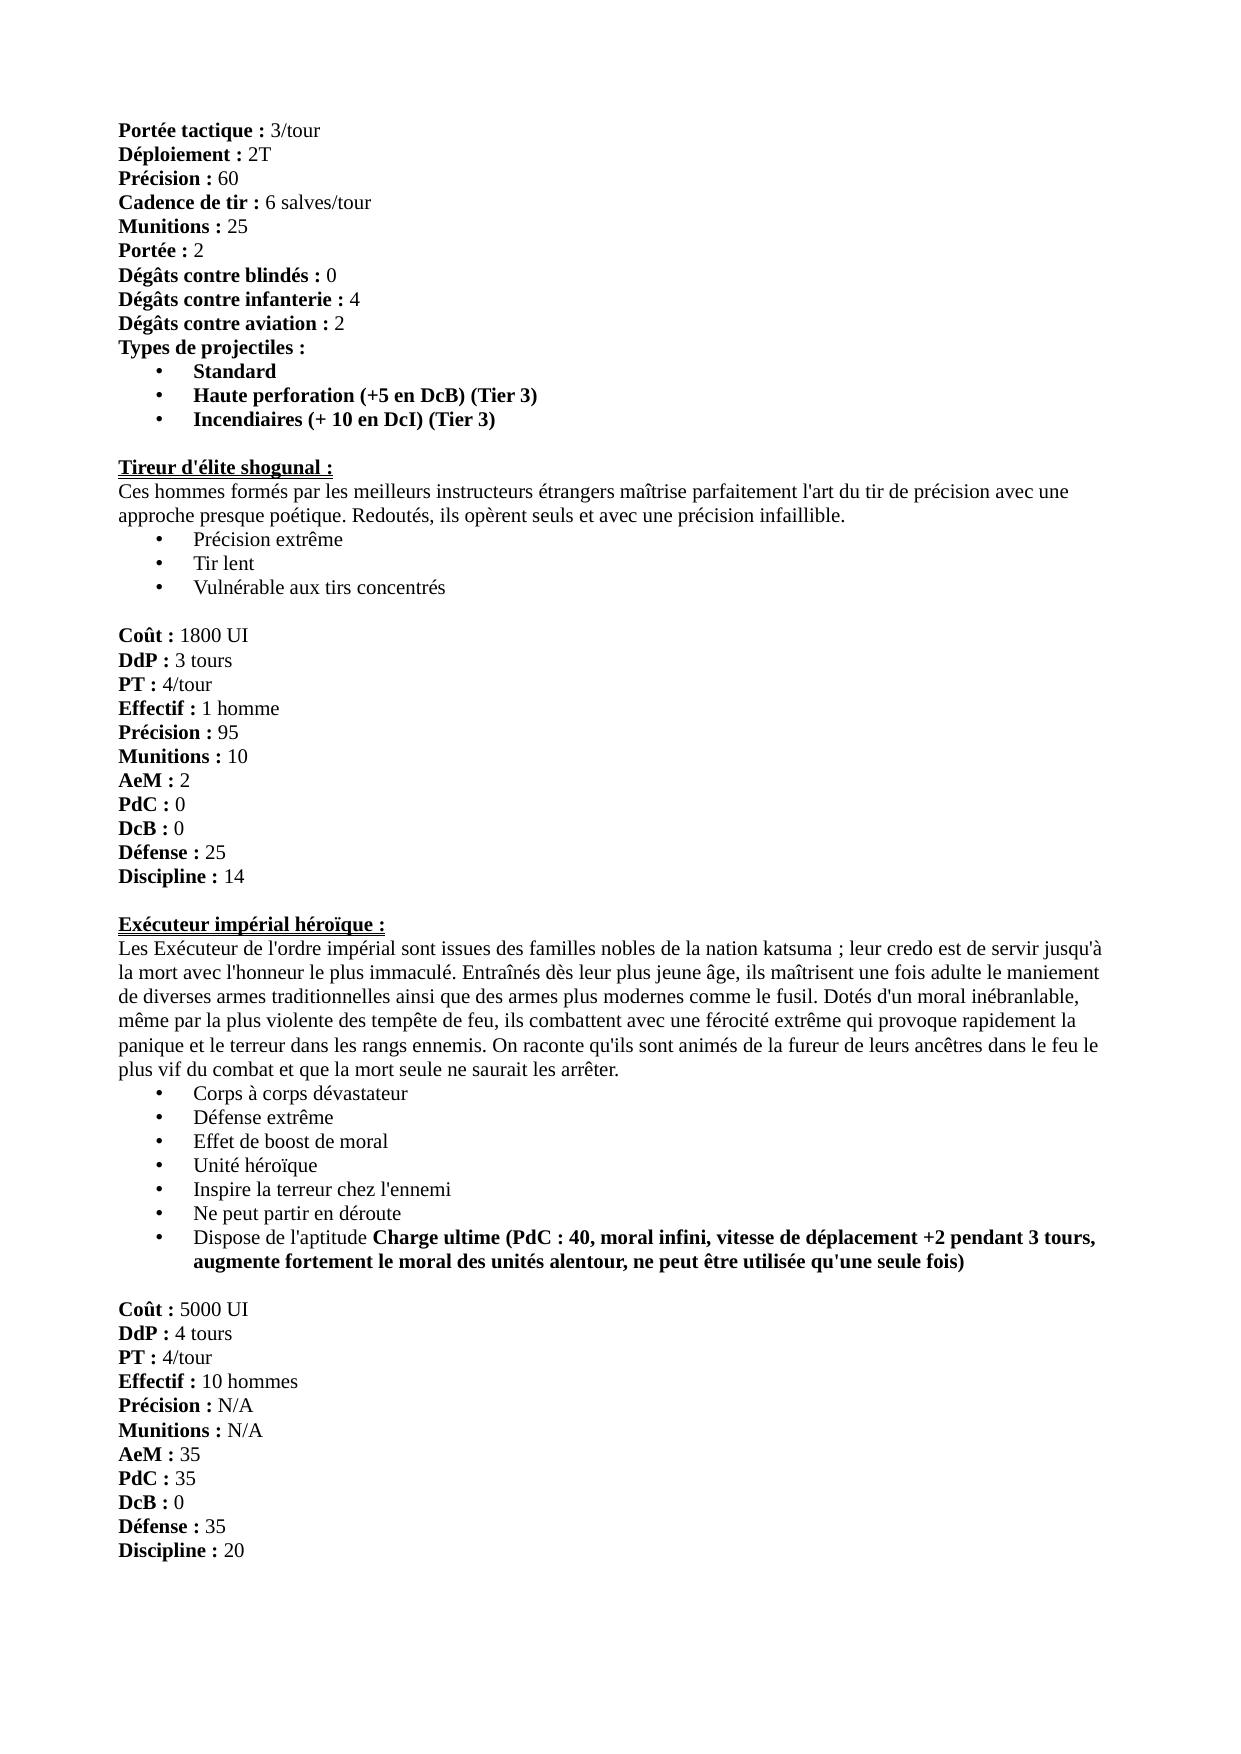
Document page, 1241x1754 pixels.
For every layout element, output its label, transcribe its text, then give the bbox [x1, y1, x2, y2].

list Dispose de l'aptitude Charge ultime (PdC : 40, moral infini, vitesse de déplacement +2 pendant 3 tours, augmente fortement le moral des unités alentour, ne peut être utilisée qu'une seule fois) [156, 1225, 1122, 1273]
text DdP : 4 tours [118, 1321, 1122, 1345]
text AeM : 2 [118, 768, 1122, 792]
text Types de projectiles : [118, 335, 1122, 359]
list Vulnérable aux tirs concentrés [156, 575, 1122, 599]
text Exécuteur impérial héroïque : [118, 912, 1122, 936]
list Standard [156, 359, 1122, 383]
text Tireur d'élite shogunal : [118, 455, 1122, 479]
text Précision : 95 [118, 720, 1122, 744]
text Portée : 2 [118, 238, 1122, 262]
text Les Exécuteur de l'ordre impérial sont issues des familles nobles de la nation katsuma ; leur credo est de servir jusqu'à la mort avec l'honneur le plus immaculé. Entraînés dès leur plus jeune âge, ils maîtrisent une fois adulte le maniement de diverses armes traditionnelles ainsi que des armes plus modernes comme le fusil. Dotés d'un moral inébranlable, même par la plus violente des tempête de feu, ils combattent avec une férocité extrême qui provoque rapidement la panique et le terreur dans les rangs ennemis. On raconte qu'ils sont animés de la fureur de leurs ancêtres dans le feu le plus vif du combat et que la mort seule ne saurait les arrêter. [118, 936, 1122, 1081]
list Unité héroïque [156, 1153, 1122, 1177]
text Dégâts contre aviation : 2 [118, 311, 1122, 335]
text Portée tactique : 3/tour [118, 118, 1122, 142]
text PT : 4/tour [118, 1345, 1122, 1369]
text Coût : 5000 UI [118, 1297, 1122, 1321]
text Dégâts contre infanterie : 4 [118, 287, 1122, 311]
text Précision : N/A [118, 1393, 1122, 1417]
list Ne peut partir en déroute [156, 1201, 1122, 1225]
text Défense : 25 [118, 840, 1122, 864]
text DcB : 0 [118, 1490, 1122, 1514]
text Munitions : 10 [118, 744, 1122, 768]
list Effet de boost de moral [156, 1129, 1122, 1153]
list Défense extrême [156, 1105, 1122, 1129]
text Discipline : 14 [118, 864, 1122, 888]
list Inspire la terreur chez l'ennemi [156, 1177, 1122, 1201]
list Incendiaires (+ 10 en DcI) (Tier 3) [156, 407, 1122, 431]
text Munitions : 25 [118, 214, 1122, 238]
text Précision : 60 [118, 166, 1122, 190]
text DcB : 0 [118, 816, 1122, 840]
text Déploiement : 2T [118, 142, 1122, 166]
text AeM : 35 [118, 1442, 1122, 1466]
text DdP : 3 tours [118, 647, 1122, 672]
list Haute perforation (+5 en DcB) (Tier 3) [156, 383, 1122, 407]
text Défense : 35 [118, 1514, 1122, 1538]
text Effectif : 10 hommes [118, 1369, 1122, 1393]
text Discipline : 20 [118, 1538, 1122, 1562]
text PT : 4/tour [118, 672, 1122, 696]
list Tir lent [156, 551, 1122, 575]
list Précision extrême [156, 527, 1122, 551]
text PdC : 35 [118, 1466, 1122, 1490]
text Coût : 1800 UI [118, 623, 1122, 647]
text Dégâts contre blindés : 0 [118, 262, 1122, 287]
text Effectif : 1 homme [118, 696, 1122, 720]
text Ces hommes formés par les meilleurs instructeurs étrangers maîtrise parfaitement l'art du tir de précision avec une approche presque poétique. Redoutés, ils opèrent seuls et avec une précision infaillible. [118, 479, 1122, 527]
text Cadence de tir : 6 salves/tour [118, 190, 1122, 214]
list Corps à corps dévastateur [156, 1081, 1122, 1105]
text PdC : 0 [118, 792, 1122, 816]
text Munitions : N/A [118, 1417, 1122, 1442]
